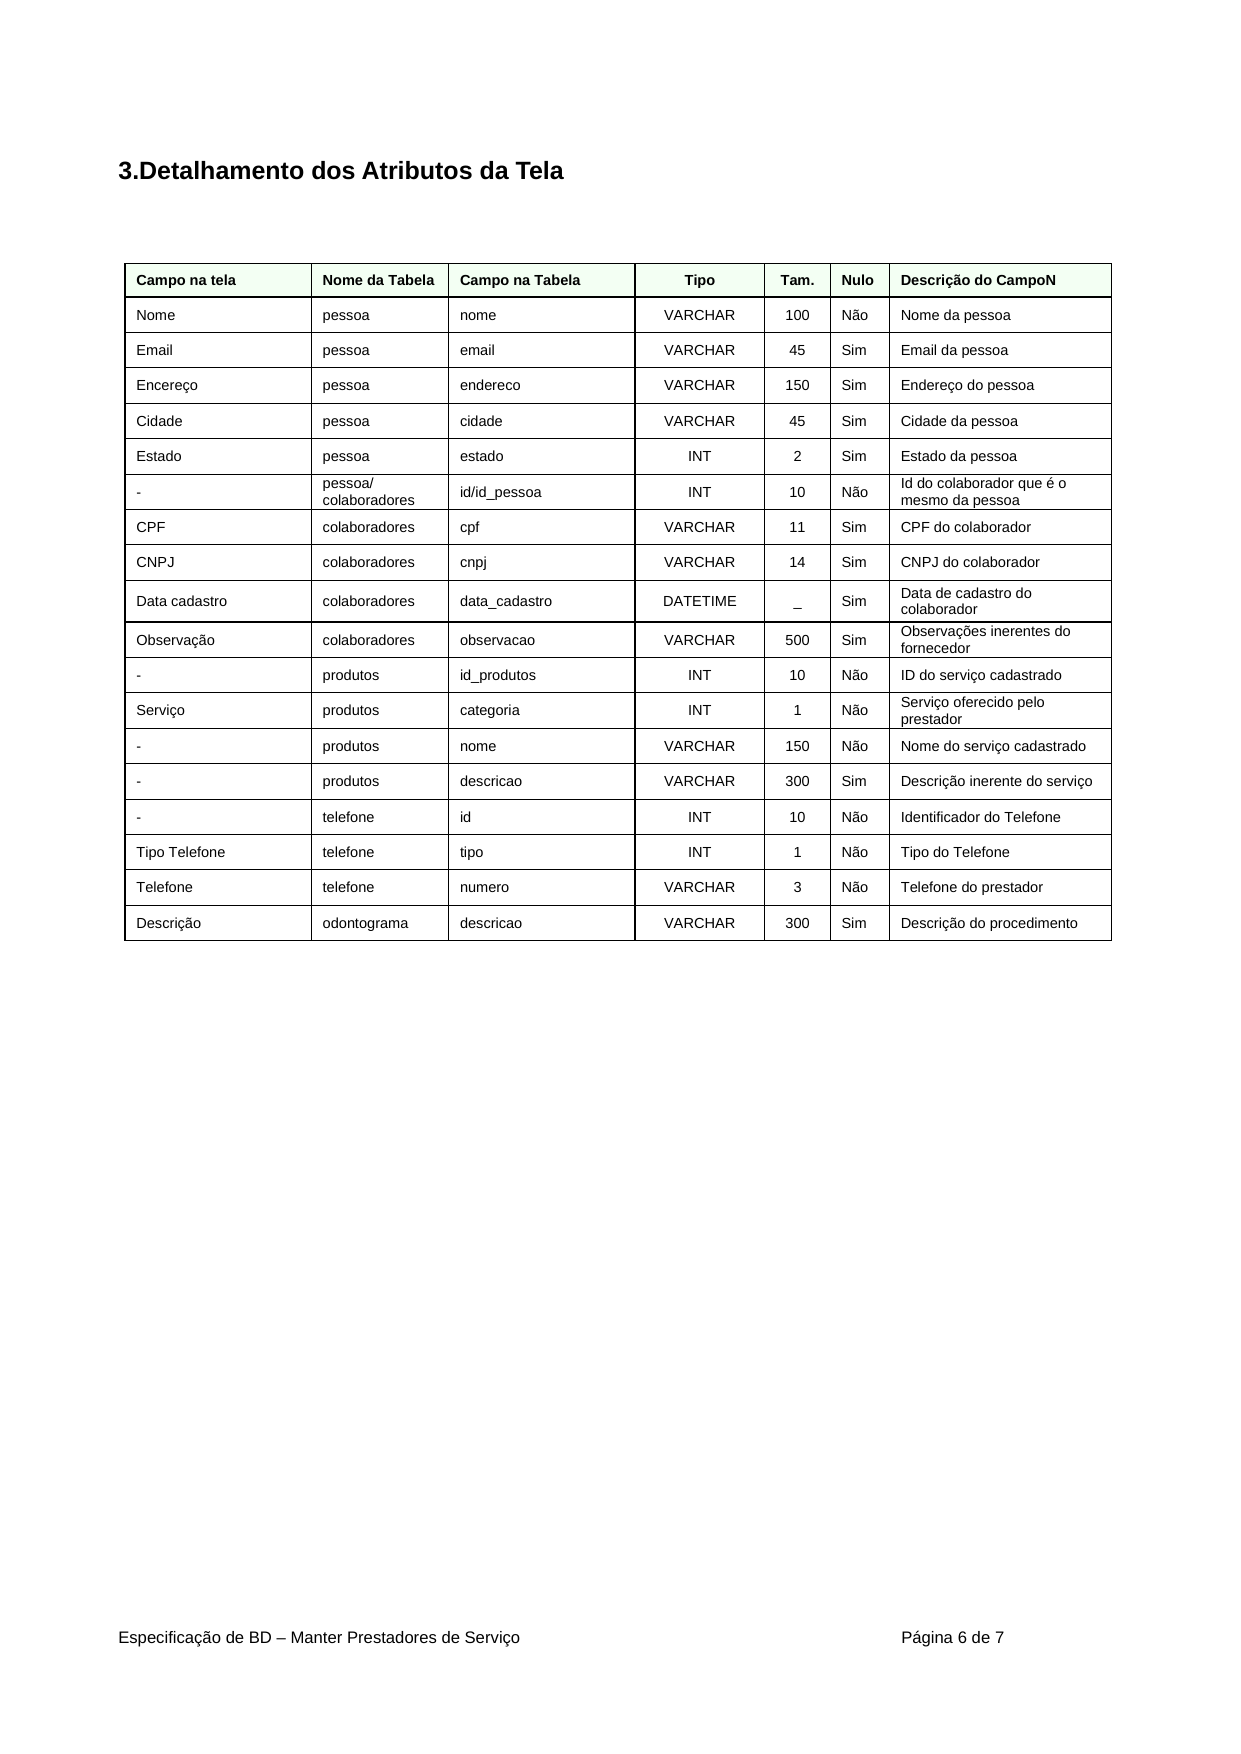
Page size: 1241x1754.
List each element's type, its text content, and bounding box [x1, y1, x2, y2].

table_cell Endereço do pessoa [890, 368, 1111, 403]
table_cell 14 [765, 545, 830, 580]
table_cell 10 [765, 658, 830, 692]
table_cell VARCHAR [636, 333, 764, 367]
table_cell 2 [765, 439, 830, 473]
table_cell CNPJ do colaborador [890, 545, 1111, 580]
table_cell VARCHAR [636, 729, 764, 763]
table_cell 150 [765, 729, 830, 763]
table_cell VARCHAR [636, 906, 764, 940]
table_cell Não [831, 475, 889, 509]
table_cell Sim [831, 404, 889, 438]
table_cell 11 [765, 510, 830, 544]
table_cell 150 [765, 368, 830, 403]
table_cell CNPJ [126, 545, 311, 580]
table_cell Não [831, 835, 889, 869]
table_cell Não [831, 693, 889, 728]
table_cell 500 [765, 623, 830, 657]
table_cell tipo [449, 835, 634, 869]
table_cell Cidade da pessoa [890, 404, 1111, 438]
table_cell 45 [765, 333, 830, 367]
table_cell Email [126, 333, 311, 367]
table_cell produtos [312, 658, 448, 692]
table_cell INT [636, 693, 764, 728]
table_cell - [126, 475, 311, 509]
table_header Descrição do CampoN [890, 264, 1111, 296]
table_header Nome da Tabela [312, 264, 448, 296]
table_cell odontograma [312, 906, 448, 940]
table_cell pessoa [312, 298, 448, 332]
table_cell INT [636, 658, 764, 692]
table_cell pessoa [312, 404, 448, 438]
table_cell Descrição do procedimento [890, 906, 1111, 940]
table_cell VARCHAR [636, 404, 764, 438]
table_cell Serviço [126, 693, 311, 728]
table_cell pessoa/colaboradores [312, 475, 448, 509]
table_cell categoria [449, 693, 634, 728]
table_cell Nome do serviço cadastrado [890, 729, 1111, 763]
table_cell VARCHAR [636, 764, 764, 798]
table_cell Sim [831, 581, 889, 621]
table_cell estado [449, 439, 634, 473]
table_cell telefone [312, 870, 448, 905]
table_cell DATETIME [636, 581, 764, 621]
table_cell 10 [765, 800, 830, 834]
table_cell id_produtos [449, 658, 634, 692]
table_cell 1 [765, 835, 830, 869]
table_cell Não [831, 870, 889, 905]
table_cell id/id_pessoa [449, 475, 634, 509]
table_cell INT [636, 439, 764, 473]
table_cell observacao [449, 623, 634, 657]
table_cell colaboradores [312, 623, 448, 657]
table_header Campo na Tabela [449, 264, 634, 296]
table_cell Sim [831, 906, 889, 940]
table_cell 300 [765, 764, 830, 798]
table_cell Serviço oferecido pelo prestador [890, 693, 1111, 728]
table_cell Descrição [126, 906, 311, 940]
table_cell Observações inerentes do fornecedor [890, 623, 1111, 657]
table_cell - [126, 800, 311, 834]
table_cell nome [449, 729, 634, 763]
table_cell VARCHAR [636, 510, 764, 544]
table_cell Nome [126, 298, 311, 332]
table_cell Id do colaborador que é o mesmo da pessoa [890, 475, 1111, 509]
table_cell pessoa [312, 439, 448, 473]
table_cell produtos [312, 729, 448, 763]
table_header Tipo [636, 264, 764, 296]
table_header Nulo [831, 264, 889, 296]
table_cell _ [765, 581, 830, 621]
table_cell endereco [449, 368, 634, 403]
table_cell Não [831, 298, 889, 332]
table_cell INT [636, 475, 764, 509]
table_cell 300 [765, 906, 830, 940]
table_cell Tipo do Telefone [890, 835, 1111, 869]
table_cell Email da pessoa [890, 333, 1111, 367]
table_cell Nome da pessoa [890, 298, 1111, 332]
table_cell VARCHAR [636, 368, 764, 403]
table_cell - [126, 764, 311, 798]
table_cell Não [831, 658, 889, 692]
table_cell produtos [312, 693, 448, 728]
table_cell Tipo Telefone [126, 835, 311, 869]
table_cell Estado [126, 439, 311, 473]
table_cell cidade [449, 404, 634, 438]
table_cell Estado da pessoa [890, 439, 1111, 473]
subtitle Detalhamento dos Atributos da Tela [118, 156, 1122, 185]
table_header Campo na tela [126, 264, 311, 296]
table_cell CPF do colaborador [890, 510, 1111, 544]
table_cell nome [449, 298, 634, 332]
table_cell - [126, 658, 311, 692]
table_cell 1 [765, 693, 830, 728]
table_cell Cidade [126, 404, 311, 438]
table_cell Telefone [126, 870, 311, 905]
table_cell colaboradores [312, 581, 448, 621]
table_cell 100 [765, 298, 830, 332]
table_cell Data de cadastro do colaborador [890, 581, 1111, 621]
table_cell data_cadastro [449, 581, 634, 621]
table_cell id [449, 800, 634, 834]
table_cell Encereço [126, 368, 311, 403]
table_cell Não [831, 729, 889, 763]
table_cell INT [636, 800, 764, 834]
table_cell Sim [831, 368, 889, 403]
table_cell produtos [312, 764, 448, 798]
table_cell Sim [831, 545, 889, 580]
table_cell Sim [831, 333, 889, 367]
table_cell VARCHAR [636, 870, 764, 905]
table_cell colaboradores [312, 545, 448, 580]
table_cell pessoa [312, 333, 448, 367]
table_cell telefone [312, 800, 448, 834]
table_cell VARCHAR [636, 298, 764, 332]
table_cell colaboradores [312, 510, 448, 544]
table_cell Sim [831, 510, 889, 544]
table_cell 45 [765, 404, 830, 438]
table_cell Descrição inerente do serviço [890, 764, 1111, 798]
table_cell 3 [765, 870, 830, 905]
table_cell Data cadastro [126, 581, 311, 621]
table_cell Observação [126, 623, 311, 657]
table_cell descricao [449, 906, 634, 940]
table_cell cnpj [449, 545, 634, 580]
table_header Tam. [765, 264, 830, 296]
table_cell Sim [831, 764, 889, 798]
table_cell ID do serviço cadastrado [890, 658, 1111, 692]
table_cell Sim [831, 439, 889, 473]
table_cell VARCHAR [636, 545, 764, 580]
table_cell CPF [126, 510, 311, 544]
table_cell Identificador do Telefone [890, 800, 1111, 834]
table_cell Telefone do prestador [890, 870, 1111, 905]
table_cell pessoa [312, 368, 448, 403]
table_cell numero [449, 870, 634, 905]
table_cell email [449, 333, 634, 367]
table_cell Não [831, 800, 889, 834]
table_cell Sim [831, 623, 889, 657]
table_cell - [126, 729, 311, 763]
table_cell telefone [312, 835, 448, 869]
table_cell descricao [449, 764, 634, 798]
table_cell VARCHAR [636, 623, 764, 657]
table_cell INT [636, 835, 764, 869]
table_cell cpf [449, 510, 634, 544]
table_cell 10 [765, 475, 830, 509]
